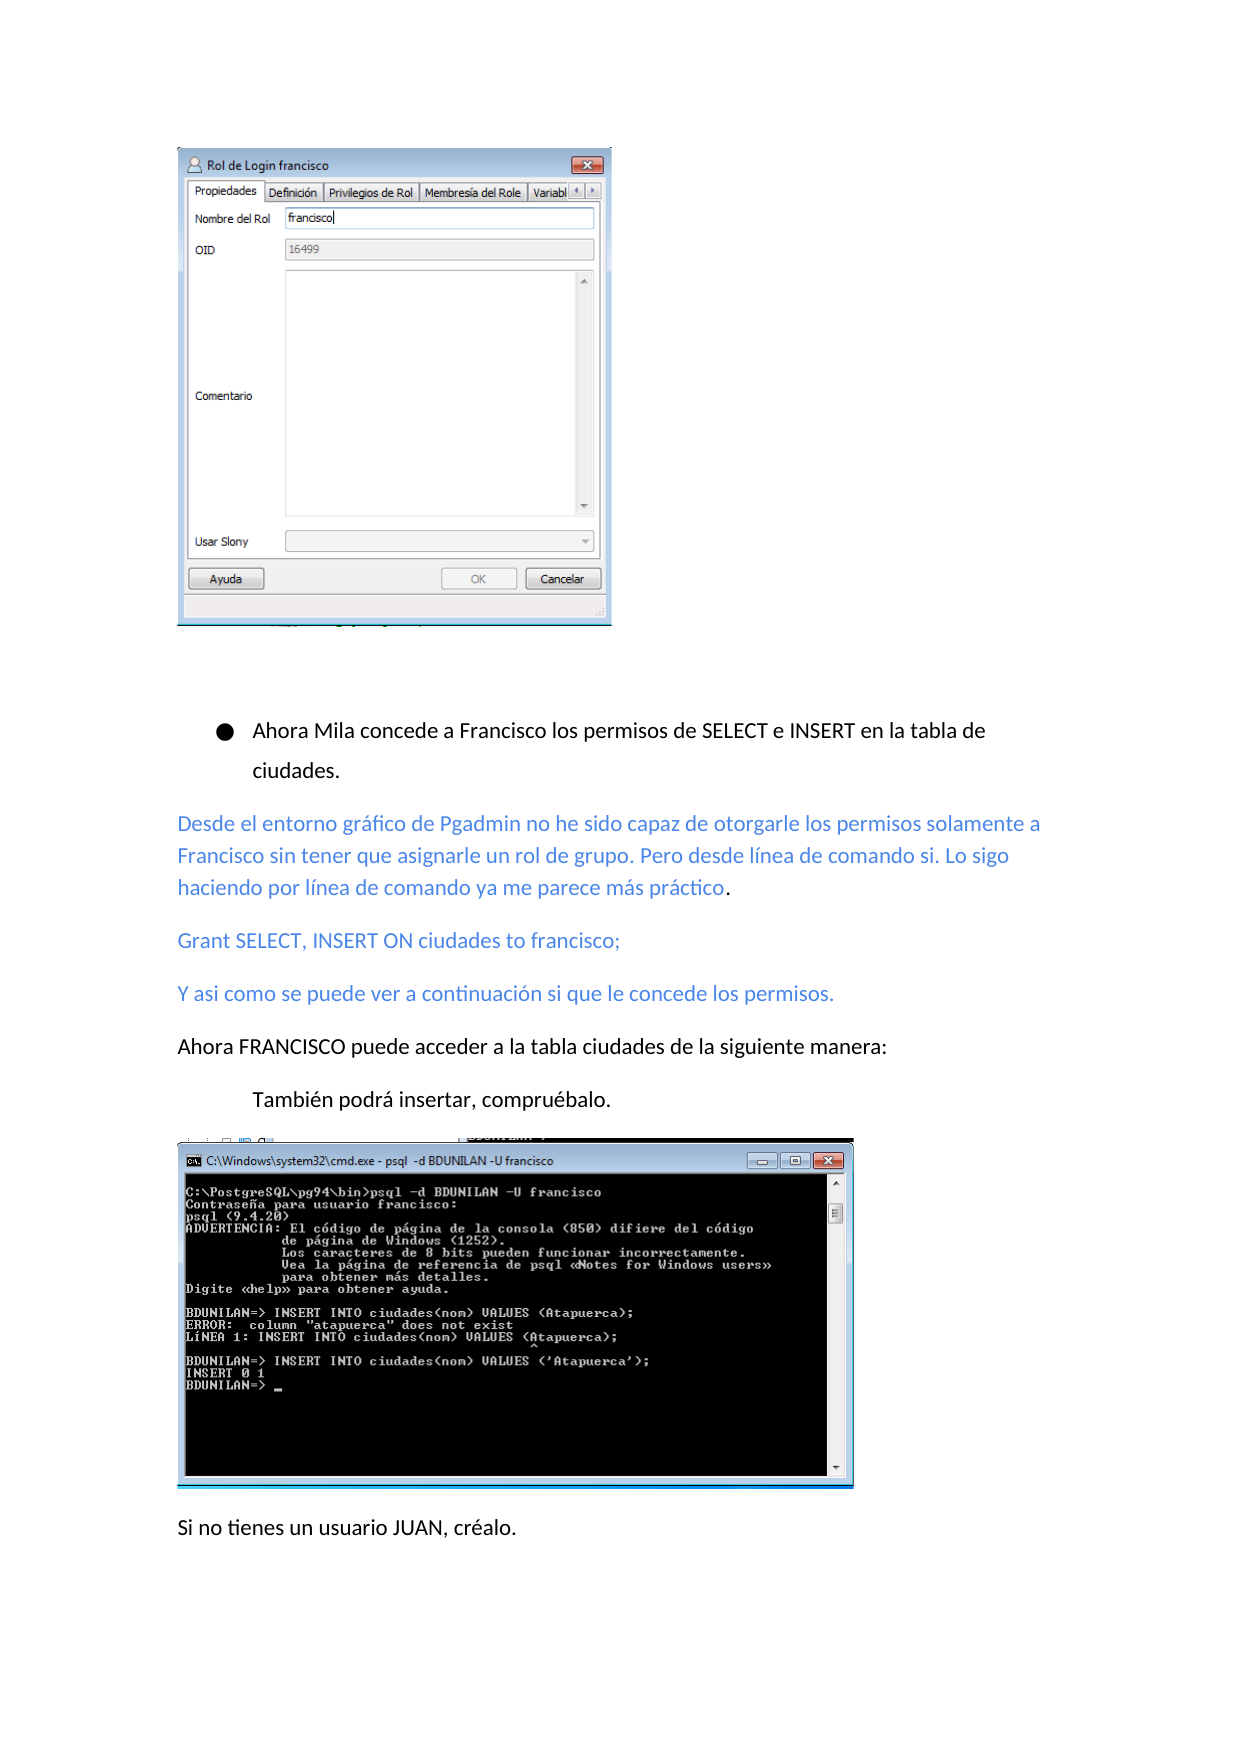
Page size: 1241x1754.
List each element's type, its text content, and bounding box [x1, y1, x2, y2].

text Y asi como se puede ver a continuación si que le concede los permisos. [177, 979, 1063, 1007]
text Grant SELECT, INSERT ON ciudades to francisco; [177, 926, 1063, 954]
text Desde el entorno gráfico de Pgadmin no he sido capaz de otorgarle los permisos solamente a Francisco sin tener que asignarle un rol de grupo. Pero desde línea de comando si. Lo sigo haciendo por línea de comando ya me parece más práctico. [177, 809, 1063, 901]
text Si no tienes un usuario JUAN, créalo. [177, 1513, 1063, 1541]
text Ahora FRANCISCO puede acceder a la tabla ciudades de la siguiente manera: [177, 1032, 1063, 1061]
list Ahora Mila concede a Francisco los permisos de SELECT e INSERT en la tabla de ciudades. [215, 705, 1063, 784]
picture [177, 1138, 854, 1489]
text También podrá insertar, compruébalo. [177, 1086, 1063, 1113]
picture [177, 147, 612, 627]
